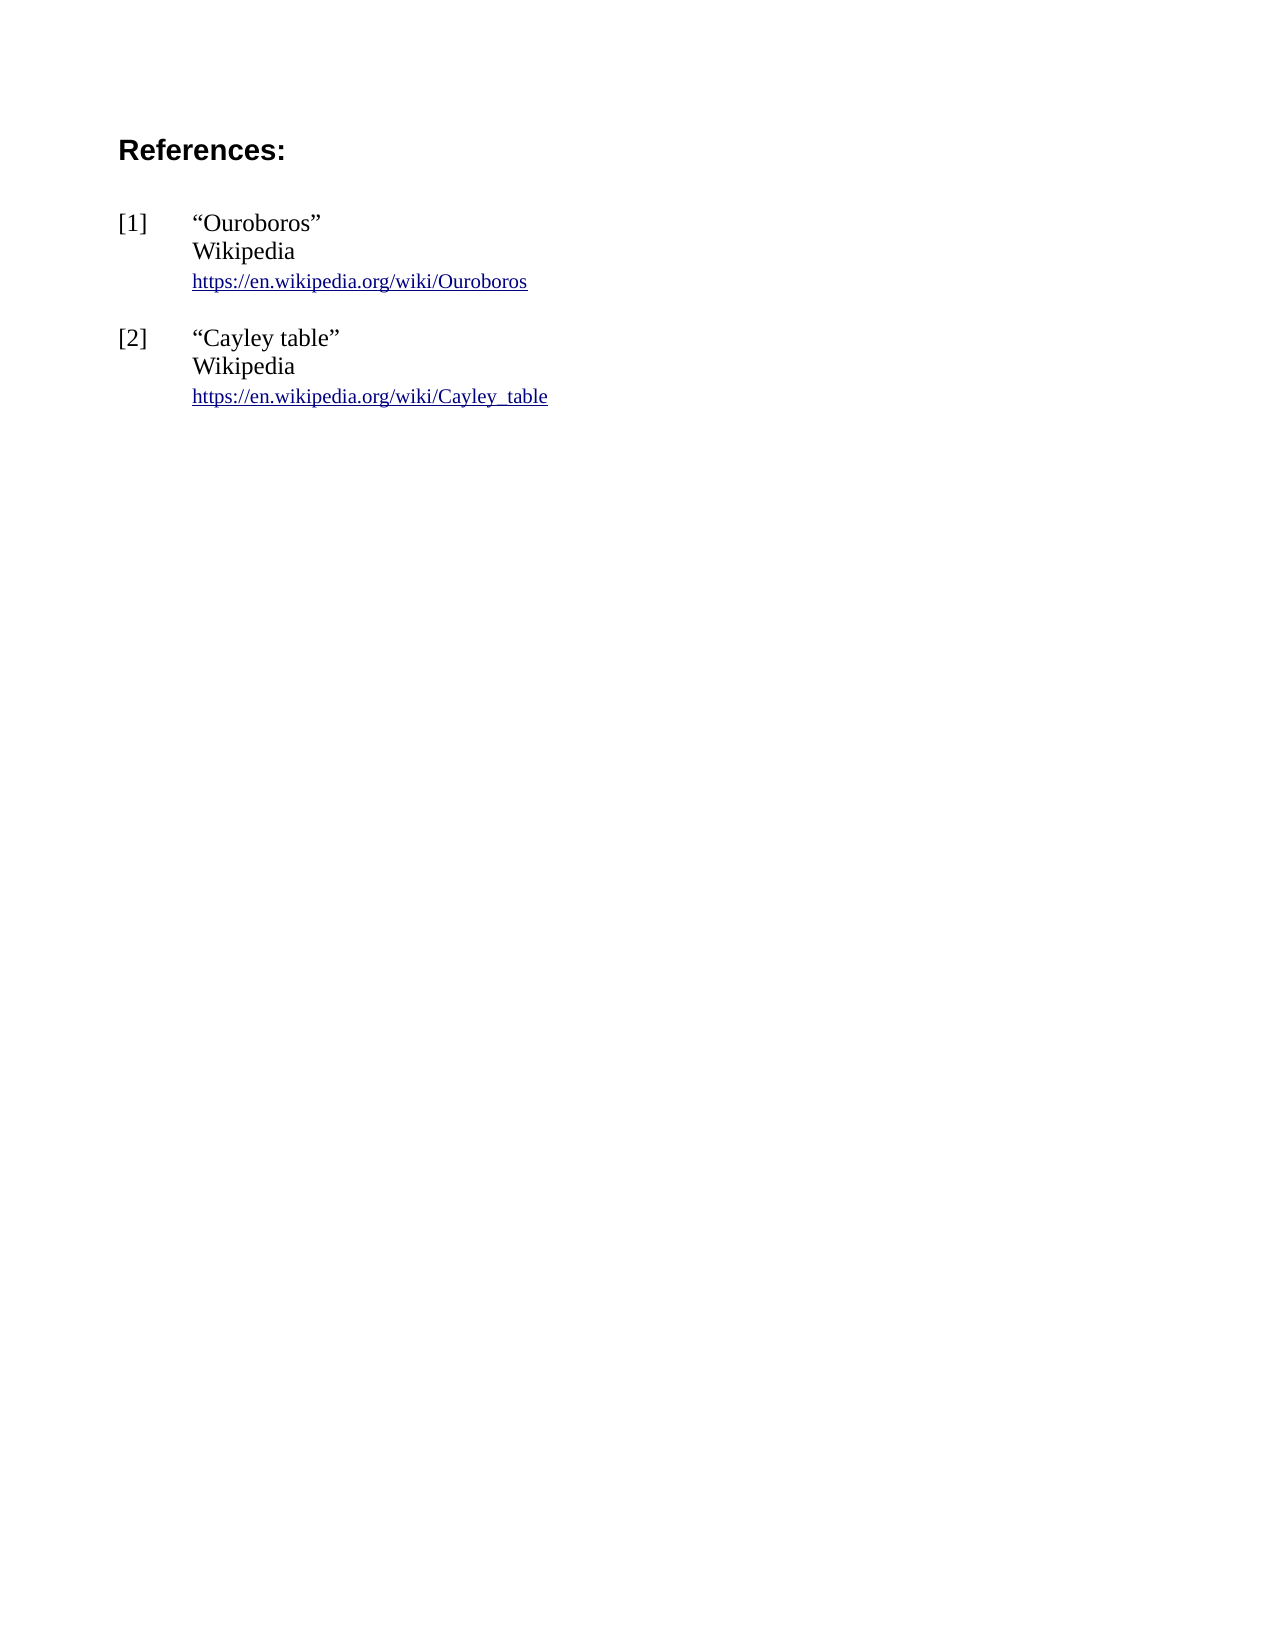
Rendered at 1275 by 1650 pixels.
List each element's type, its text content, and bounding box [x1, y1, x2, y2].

text https://en.wikipedia.org/wiki/Cayley_table [118, 380, 1157, 409]
text Wikipedia [118, 351, 1157, 380]
text https://en.wikipedia.org/wiki/Ouroboros [118, 265, 1157, 294]
subtitle References: [118, 133, 1157, 166]
text [2] “Cayley table” [118, 323, 1157, 351]
text [1] “Ouroboros” [118, 208, 1157, 236]
text Wikipedia [118, 236, 1157, 265]
